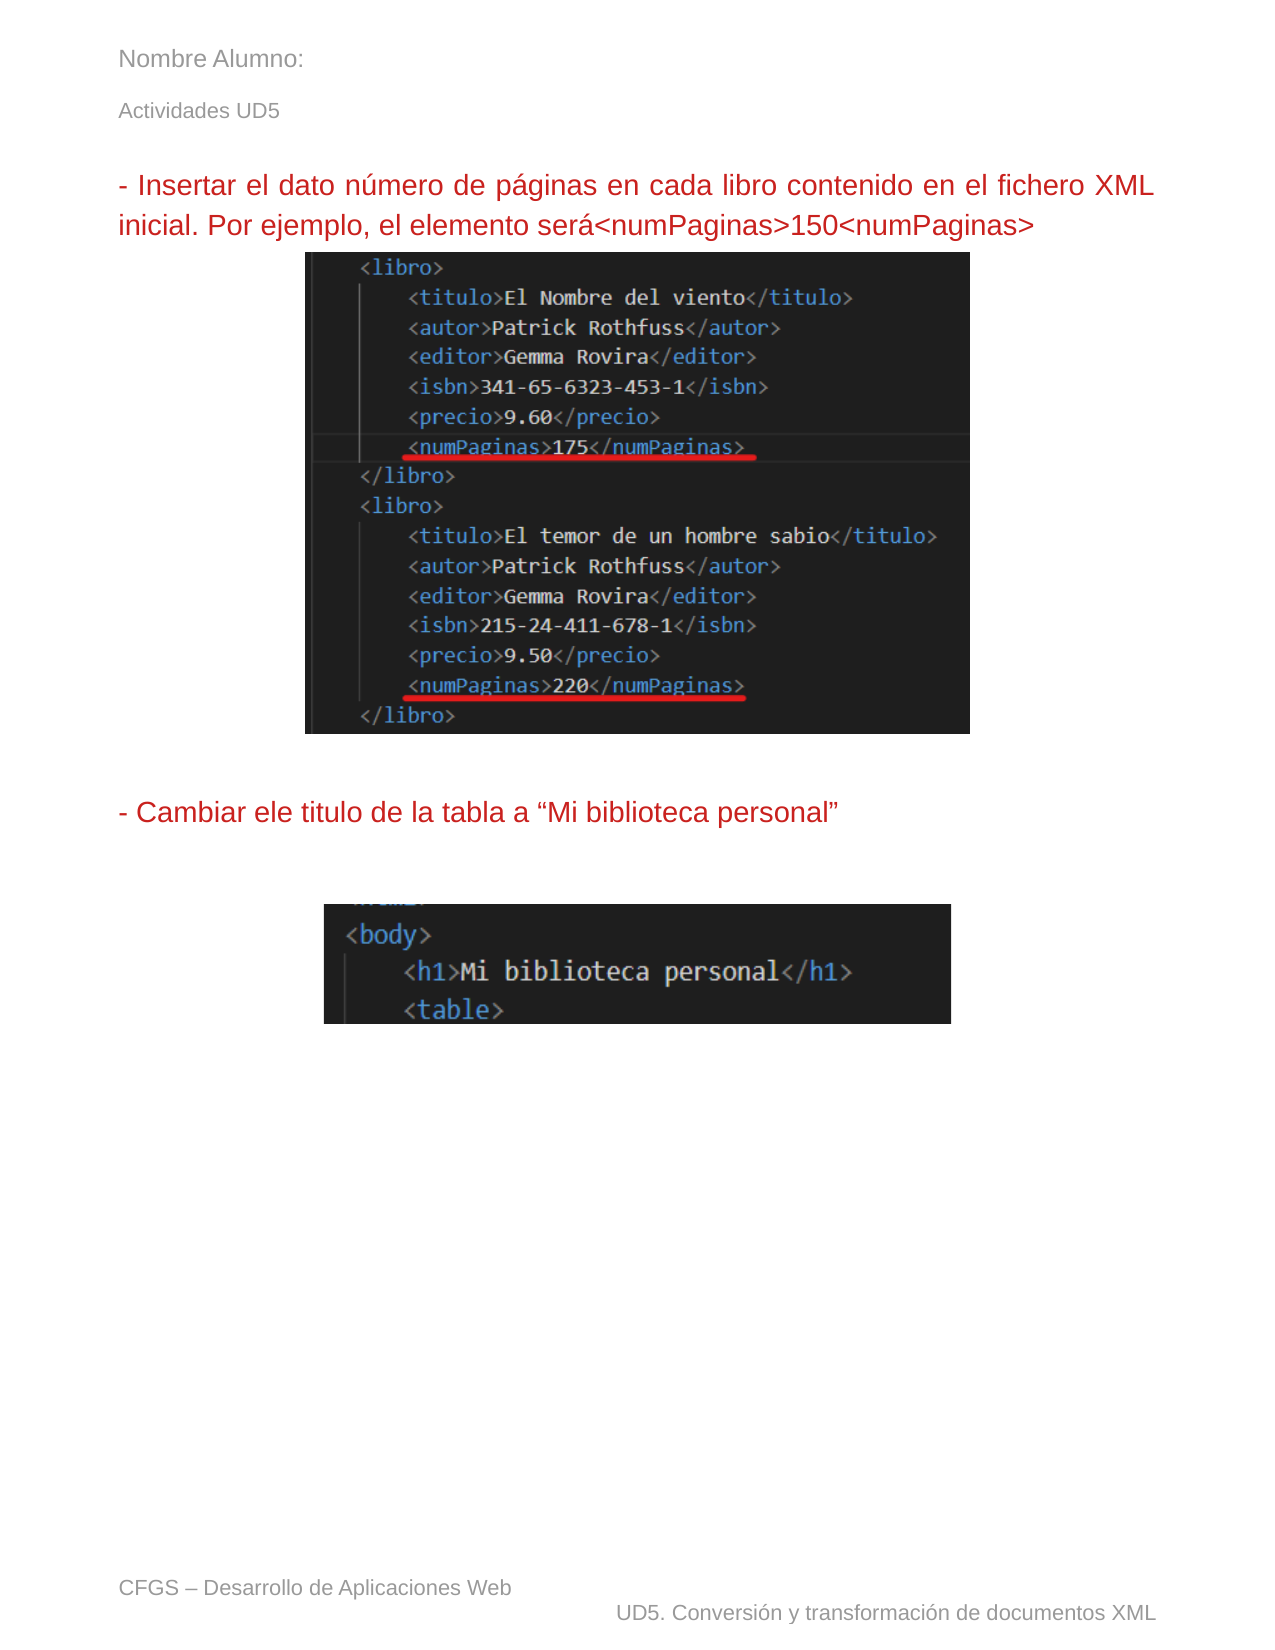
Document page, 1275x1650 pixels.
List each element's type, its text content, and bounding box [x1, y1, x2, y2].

picture [323, 904, 952, 1024]
text - Cambiar ele titulo de la tabla a “Mi biblioteca personal” [118, 795, 1157, 828]
picture [305, 252, 970, 734]
text - Insertar el dato número de páginas en cada libro contenido en el fichero XML inicial. Por ejemplo, el elemento será<numPaginas>150<numPaginas> [118, 167, 1157, 241]
